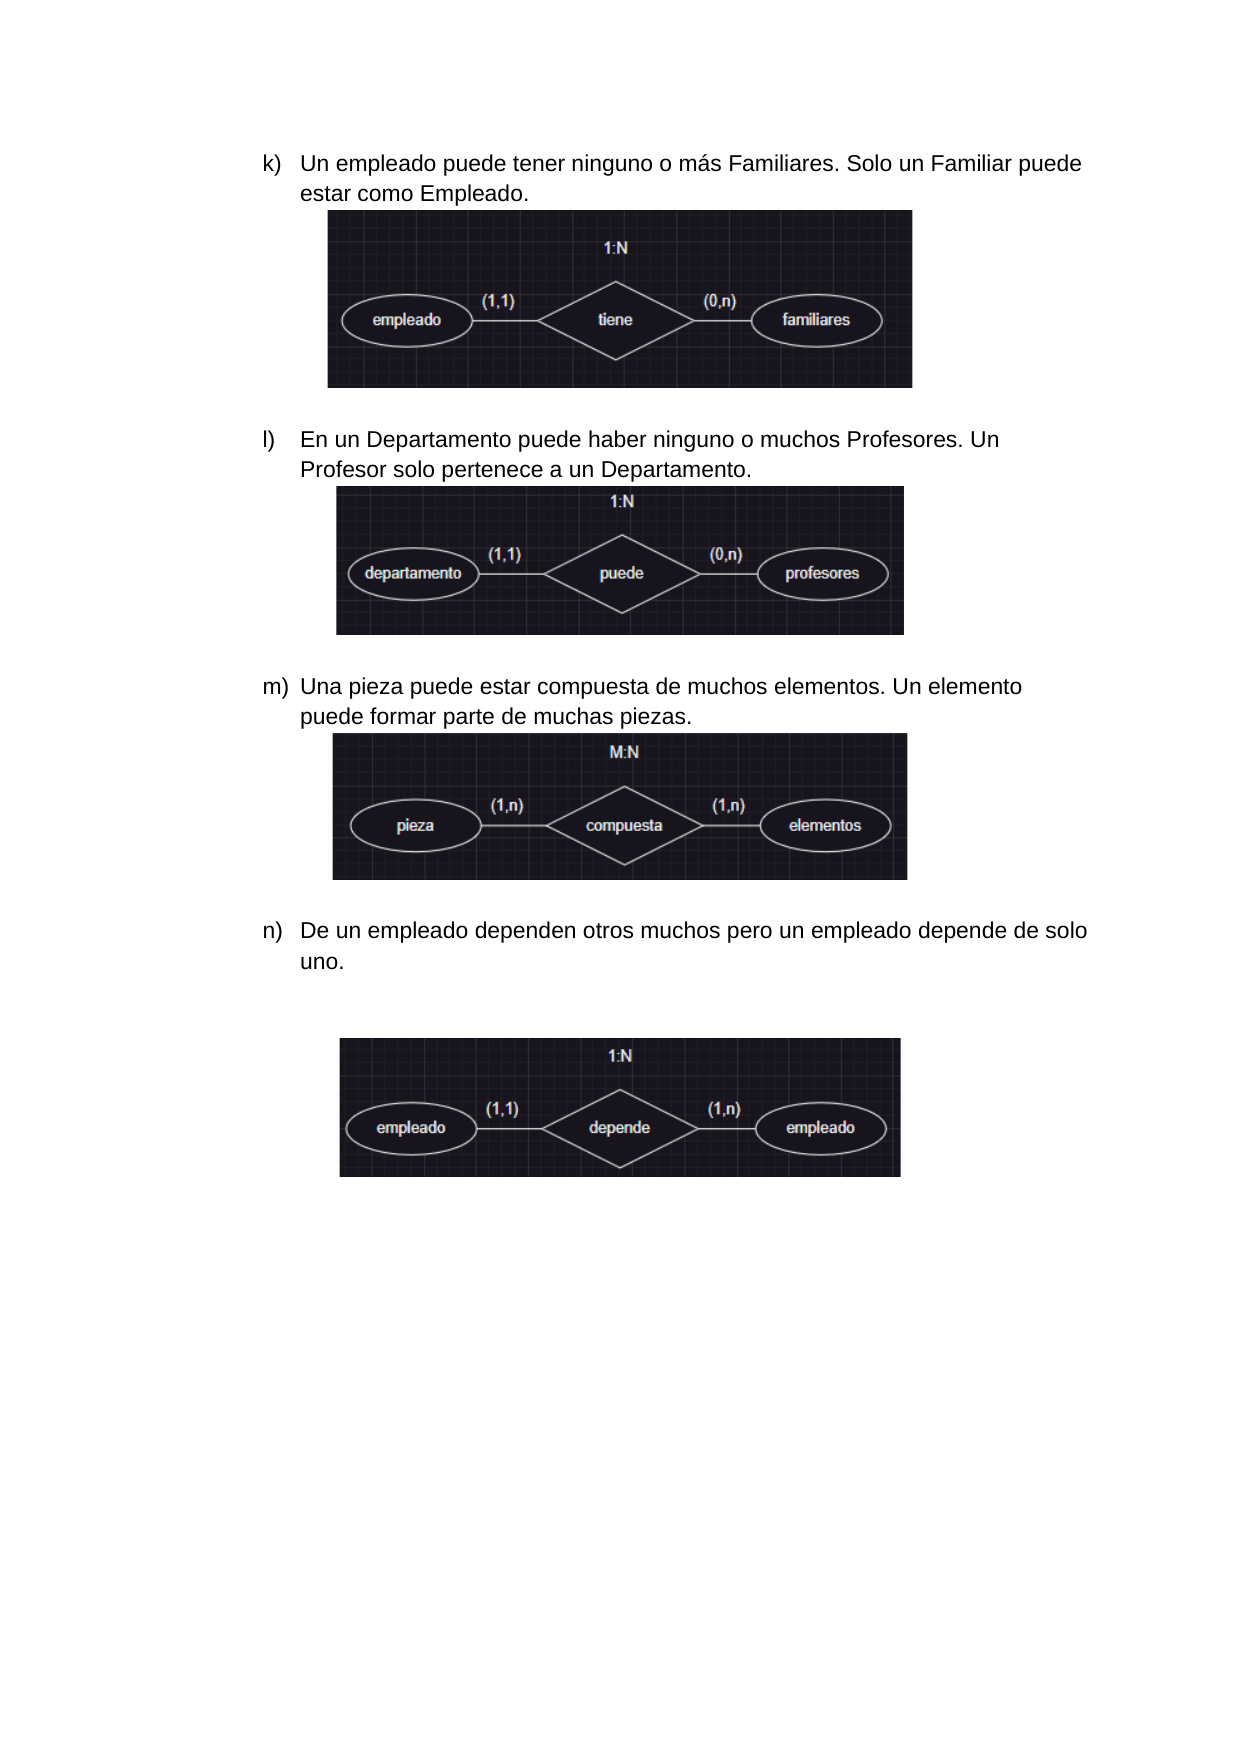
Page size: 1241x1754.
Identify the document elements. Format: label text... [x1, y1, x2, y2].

list De un empleado dependen otros muchos pero un empleado depende de solo uno. [262, 917, 1090, 974]
picture [332, 733, 908, 880]
picture [327, 210, 913, 388]
list Una pieza puede estar compuesta de muchos elementos. Un elemento puede formar parte de muchas piezas. [262, 673, 1090, 729]
list En un Departamento puede haber ninguno o muchos Profesores. Un Profesor solo pertenece a un Departamento. [262, 426, 1090, 482]
list Un empleado puede tener ninguno o más Familiares. Solo un Familiar puede estar como Empleado. [262, 150, 1090, 207]
picture [336, 486, 904, 635]
picture [339, 1038, 901, 1177]
